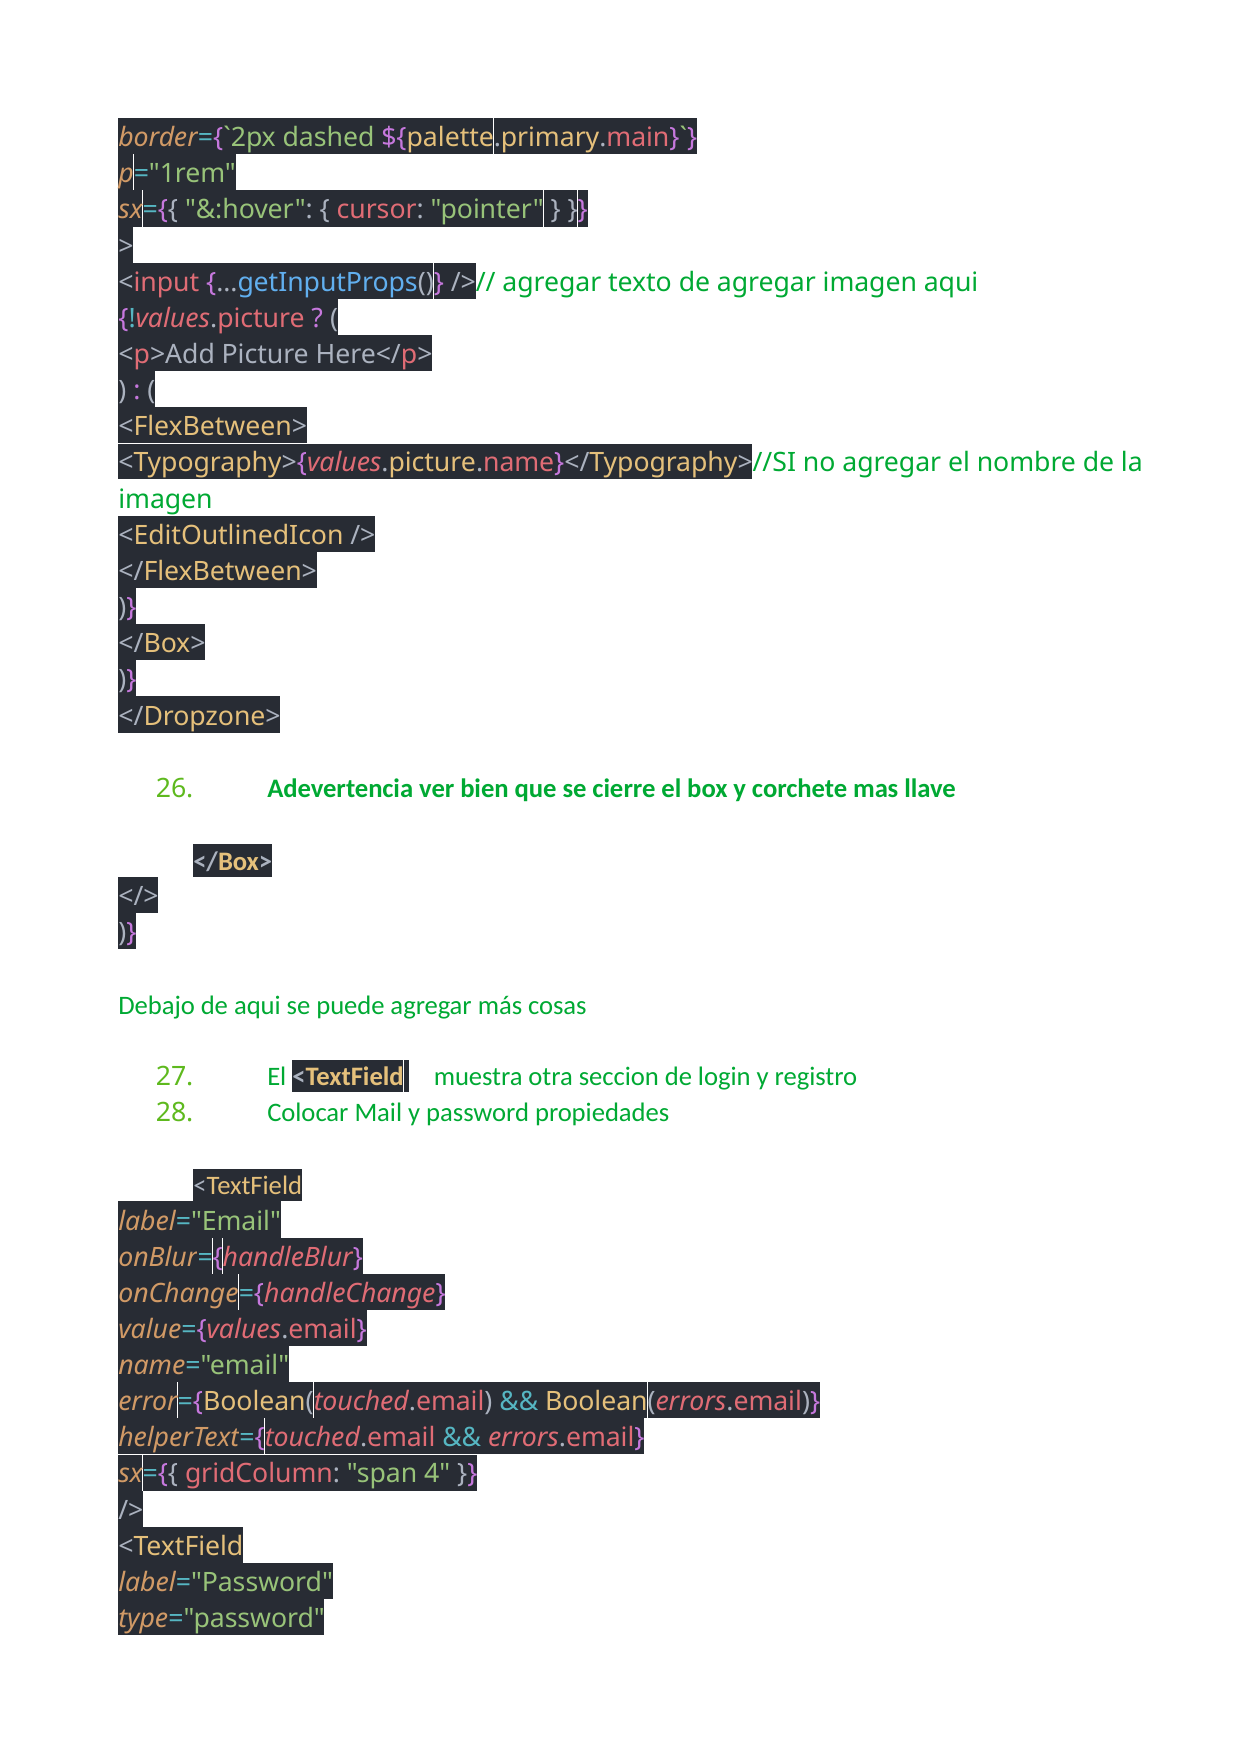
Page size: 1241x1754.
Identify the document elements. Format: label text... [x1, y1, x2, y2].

text value={values.email} [118, 1310, 1175, 1346]
text <input {...getInputProps()} />// agregar texto de agregar imagen aqui [118, 263, 1175, 299]
text > [118, 227, 1175, 263]
text name="email" [118, 1346, 1175, 1382]
text sx={{ "&:hover": { cursor: "pointer" } }} [118, 190, 1175, 227]
text error={Boolean(touched.email) && Boolean(errors.email)} [118, 1382, 1175, 1418]
text /> [118, 1491, 1175, 1527]
text <Typography>{values.picture.name}</Typography>//SI no agregar el nombre de la imagen [118, 443, 1175, 516]
text )} [118, 660, 1175, 696]
text </> [118, 877, 1175, 913]
text <EditOutlinedIcon /> [118, 516, 1175, 552]
text <TextField [118, 1527, 1175, 1563]
list Colocar Mail y password propiedades <TextField [156, 1093, 1175, 1201]
text <FlexBetween> [118, 407, 1175, 443]
text </Dropzone> [118, 696, 1175, 769]
text sx={{ gridColumn: "span 4" }} [118, 1454, 1175, 1491]
text border={`2px dashed ${palette.primary.main}`} [118, 118, 1175, 154]
text </Box> [118, 624, 1175, 660]
list El <TextField muestra otra seccion de login y registro [156, 1057, 1175, 1093]
text )} [118, 588, 1175, 624]
text <p>Add Picture Here</p> [118, 335, 1175, 371]
text )} Debajo de aqui se puede agregar más cosas [118, 913, 1175, 1057]
text onChange={handleChange} [118, 1274, 1175, 1310]
text onBlur={handleBlur} [118, 1238, 1175, 1274]
text helperText={touched.email && errors.email} [118, 1418, 1175, 1454]
text {!values.picture ? ( [118, 299, 1175, 335]
text label="Password" [118, 1563, 1175, 1599]
text type="password" [118, 1599, 1175, 1635]
text </FlexBetween> [118, 552, 1175, 588]
list Adevertencia ver bien que se cierre el box y corchete mas llave </Box> [156, 769, 1175, 877]
text ) : ( [118, 371, 1175, 407]
text label="Email" [118, 1201, 1175, 1238]
text p="1rem" [118, 154, 1175, 190]
